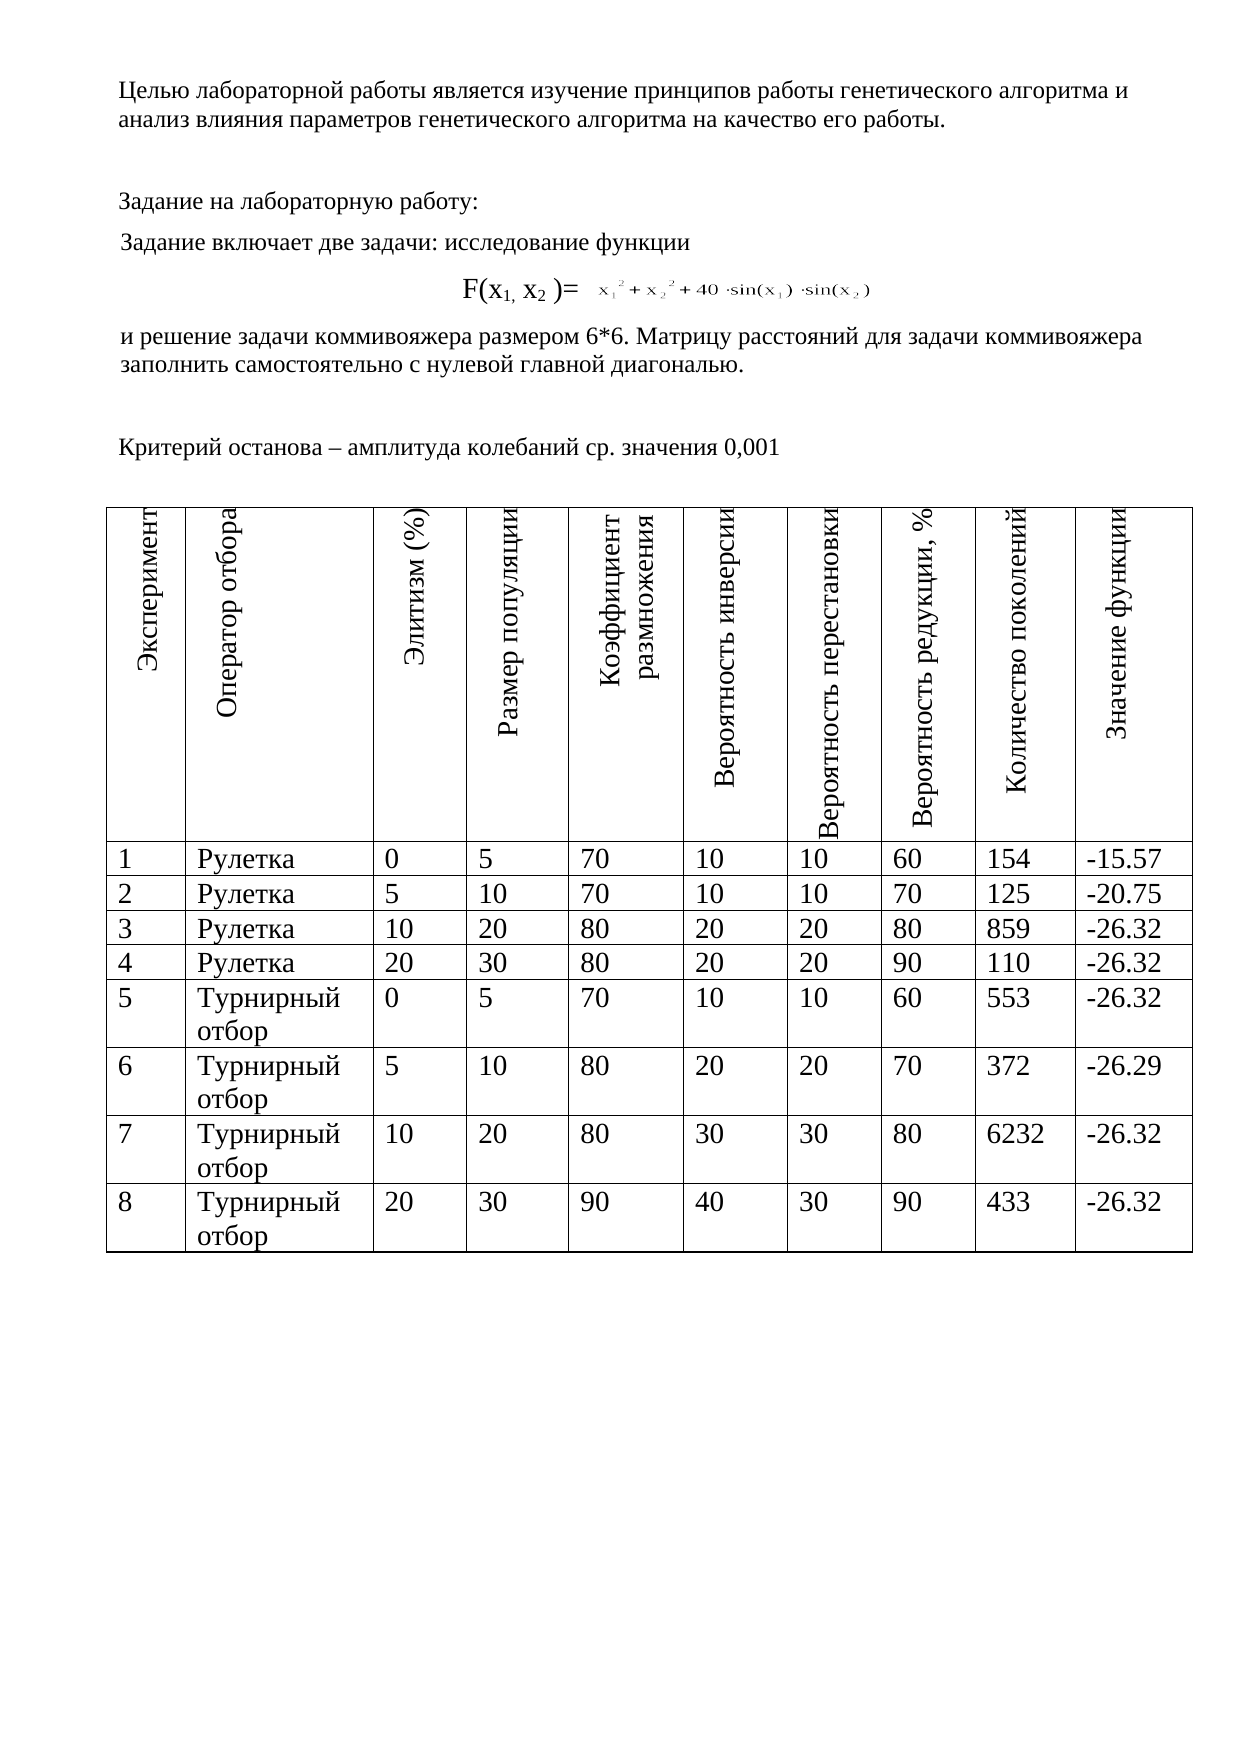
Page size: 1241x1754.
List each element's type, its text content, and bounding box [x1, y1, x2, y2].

table_header Элитизм (%) [374, 508, 466, 841]
table_cell 70 [569, 876, 683, 910]
table_cell 20 [467, 1116, 568, 1183]
table_cell Турнирный отбор [186, 1048, 373, 1115]
table_cell 3 [107, 911, 185, 944]
table_cell 80 [569, 1048, 683, 1115]
table_cell 5 [107, 980, 185, 1047]
table_cell -26.29 [1076, 1048, 1192, 1115]
table_cell 7 [107, 1116, 185, 1183]
list F(x1, x2 )= [156, 269, 1162, 308]
list и решение задачи коммивояжера размером 6*6. Матрицу расстояний для задачи коммивояжера заполнить самостоятельно с нулевой главной диагональю. [118, 321, 1162, 378]
table_cell 20 [684, 911, 787, 944]
table_cell 70 [569, 980, 683, 1047]
table_cell 110 [976, 945, 1075, 979]
table_cell 40 [684, 1184, 787, 1251]
table_cell 10 [684, 980, 787, 1047]
table_cell 125 [976, 876, 1075, 910]
table_cell 30 [788, 1116, 881, 1183]
table_cell 1 [107, 842, 185, 875]
table_header Вероятность редукции, % [882, 508, 975, 841]
table_cell 70 [882, 1048, 975, 1115]
table_cell 80 [569, 911, 683, 944]
text Целью лабораторной работы является изучение принципов работы генетического алгоритма и анализ влияния параметров генетического алгоритма на качество его работы. [118, 75, 1162, 132]
table_cell 30 [467, 1184, 568, 1251]
table_cell Рулетка [186, 945, 373, 979]
table_cell Рулетка [186, 876, 373, 910]
table_cell 10 [374, 911, 466, 944]
table_header Вероятность инверсии [684, 508, 787, 841]
table_cell 6232 [976, 1116, 1075, 1183]
table_cell 5 [374, 876, 466, 910]
table_cell Рулетка [186, 911, 373, 944]
table_cell 20 [374, 945, 466, 979]
table_cell 80 [882, 1116, 975, 1183]
table_cell 5 [374, 1048, 466, 1115]
table_header Размер популяции [467, 508, 568, 841]
table_cell 4 [107, 945, 185, 979]
table_cell 80 [569, 1116, 683, 1183]
table_cell 10 [684, 842, 787, 875]
table_cell -26.32 [1076, 945, 1192, 979]
table_cell 553 [976, 980, 1075, 1047]
table_header Значение функции [1076, 508, 1192, 841]
table_cell 2 [107, 876, 185, 910]
table_cell 20 [788, 911, 881, 944]
table_header Эксперимент [107, 508, 185, 841]
table_cell 5 [467, 842, 568, 875]
table_header Вероятность перестановки [788, 508, 881, 841]
table_cell 20 [684, 945, 787, 979]
table_cell 70 [569, 842, 683, 875]
table_cell 0 [374, 842, 466, 875]
table_cell -26.32 [1076, 1184, 1192, 1251]
table_cell -20.75 [1076, 876, 1192, 910]
table_header Коэффициент размножения [569, 508, 683, 841]
table_cell Турнирный отбор [186, 1184, 373, 1251]
table_cell 10 [467, 876, 568, 910]
table_cell 10 [788, 842, 881, 875]
text Критерий останова – амплитуда колебаний ср. значения 0,001 [118, 432, 1162, 461]
table_cell 6 [107, 1048, 185, 1115]
text Задание на лабораторную работу: [118, 186, 1162, 215]
table_cell 154 [976, 842, 1075, 875]
table_cell 70 [882, 876, 975, 910]
table_cell 8 [107, 1184, 185, 1251]
table_header Количество поколений [976, 508, 1075, 841]
table_cell 10 [374, 1116, 466, 1183]
table_cell Рулетка [186, 842, 373, 875]
table_cell -15.57 [1076, 842, 1192, 875]
table_cell Турнирный отбор [186, 1116, 373, 1183]
table_cell 90 [882, 1184, 975, 1251]
table_cell 80 [882, 911, 975, 944]
table_cell 10 [684, 876, 787, 910]
table_cell 60 [882, 842, 975, 875]
table_cell 30 [467, 945, 568, 979]
table_cell 30 [788, 1184, 881, 1251]
table_cell 80 [569, 945, 683, 979]
table_cell -26.32 [1076, 1116, 1192, 1183]
table_cell 60 [882, 980, 975, 1047]
table_cell 20 [374, 1184, 466, 1251]
table_cell 5 [467, 980, 568, 1047]
table_cell 0 [374, 980, 466, 1047]
list Задание включает две задачи: исследование функции [118, 227, 1162, 256]
table_cell 30 [684, 1116, 787, 1183]
table_cell -26.32 [1076, 980, 1192, 1047]
table_cell 859 [976, 911, 1075, 944]
table_cell Турнирный отбор [186, 980, 373, 1047]
table_header Оператор отбора [186, 508, 373, 841]
table_cell 10 [788, 980, 881, 1047]
table_cell 90 [882, 945, 975, 979]
table_cell 90 [569, 1184, 683, 1251]
table_cell 20 [467, 911, 568, 944]
table_cell 20 [788, 945, 881, 979]
table_cell 20 [684, 1048, 787, 1115]
table_cell 372 [976, 1048, 1075, 1115]
table_cell -26.32 [1076, 911, 1192, 944]
table_cell 10 [788, 876, 881, 910]
table_cell 10 [467, 1048, 568, 1115]
table_cell 433 [976, 1184, 1075, 1251]
table_cell 20 [788, 1048, 881, 1115]
